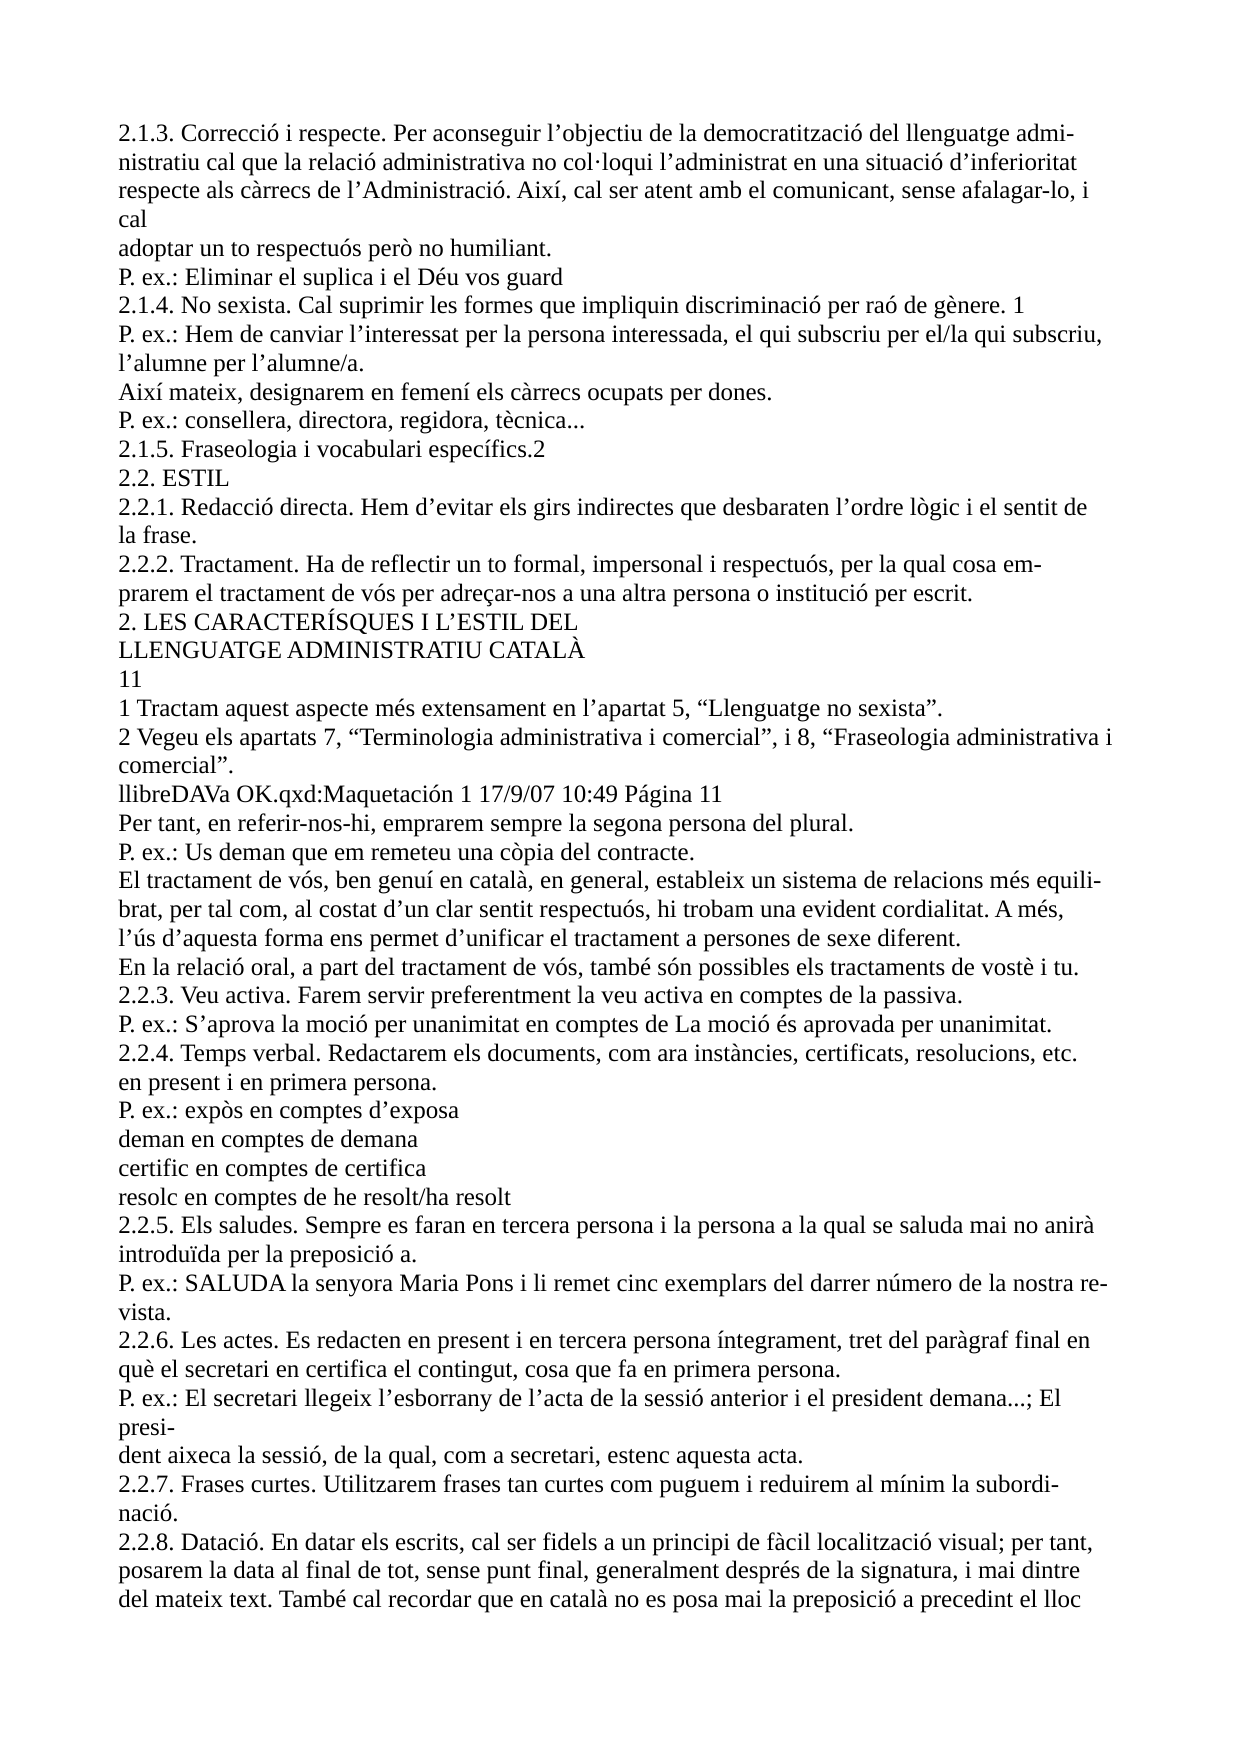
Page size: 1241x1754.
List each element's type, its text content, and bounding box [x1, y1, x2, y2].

text P. ex.: SALUDA la senyora Maria Pons i li remet cinc exemplars del darrer número de la nostra re- [118, 1268, 1122, 1297]
text posarem la data al final de tot, sense punt final, generalment després de la signatura, i mai dintre [118, 1556, 1122, 1584]
text què el secretari en certifica el contingut, cosa que fa en primera persona. [118, 1354, 1122, 1383]
text 2.2.1. Redacció directa. Hem d’evitar els girs indirectes que desbaraten l’ordre lògic i el sentit de [118, 492, 1122, 521]
text El tractament de vós, ben genuí en català, en general, estableix un sistema de relacions més equili- [118, 866, 1122, 894]
text 1 Tractam aquest aspecte més extensament en l’apartat 5, “Llenguatge no sexista”. [118, 693, 1122, 722]
text 2.2. ESTIL [118, 463, 1122, 492]
text vista. [118, 1297, 1122, 1326]
text 2.2.7. Frases curtes. Utilitzarem frases tan curtes com puguem i reduirem al mínim la subordi- [118, 1469, 1122, 1498]
text 2.2.6. Les actes. Es redacten en present i en tercera persona íntegrament, tret del paràgraf final en [118, 1326, 1122, 1354]
text en present i en primera persona. [118, 1067, 1122, 1096]
text 2.2.3. Veu activa. Farem servir preferentment la veu activa en comptes de la passiva. [118, 981, 1122, 1009]
text 2.1.5. Fraseologia i vocabulari específics.2 [118, 434, 1122, 463]
text Per tant, en referir-nos-hi, emprarem sempre la segona persona del plural. [118, 808, 1122, 837]
text 2.2.4. Temps verbal. Redactarem els documents, com ara instàncies, certificats, resolucions, etc. [118, 1038, 1122, 1067]
text P. ex.: Eliminar el suplica i el Déu vos guard [118, 262, 1122, 291]
text llibreDAVa OK.qxd:Maquetación 1 17/9/07 10:49 Página 11 [118, 779, 1122, 808]
text l’ús d’aquesta forma ens permet d’unificar el tractament a persones de sexe diferent. [118, 923, 1122, 952]
text prarem el tractament de vós per adreçar-nos a una altra persona o institució per escrit. [118, 578, 1122, 607]
text 2.1.3. Correcció i respecte. Per aconseguir l’objectiu de la democratització del llenguatge admi- [118, 118, 1122, 147]
text adoptar un to respectuós però no humiliant. [118, 233, 1122, 262]
text introduïda per la preposició a. [118, 1239, 1122, 1268]
text resolc en comptes de he resolt/ha resolt [118, 1182, 1122, 1211]
text del mateix text. També cal recordar que en català no es posa mai la preposició a precedint el lloc [118, 1584, 1122, 1613]
text 2.2.8. Datació. En datar els escrits, cal ser fidels a un principi de fàcil localització visual; per tant, [118, 1527, 1122, 1556]
text P. ex.: Us deman que em remeteu una còpia del contracte. [118, 837, 1122, 866]
text P. ex.: Hem de canviar l’interessat per la persona interessada, el qui subscriu per el/la qui subscriu, [118, 319, 1122, 348]
text respecte als càrrecs de l’Administració. Així, cal ser atent amb el comunicant, sense afalagar-lo, i cal [118, 176, 1122, 233]
text 2 Vegeu els apartats 7, “Terminologia administrativa i comercial”, i 8, “Fraseologia administrativa i comercial”. [118, 722, 1122, 779]
text 2.2.5. Els saludes. Sempre es faran en tercera persona i la persona a la qual se saluda mai no anirà [118, 1211, 1122, 1239]
text 2. LES CARACTERÍSQUES I L’ESTIL DEL [118, 607, 1122, 636]
text P. ex.: El secretari llegeix l’esborrany de l’acta de la sessió anterior i el president demana...; El presi- [118, 1383, 1122, 1441]
text deman en comptes de demana [118, 1124, 1122, 1153]
text LLENGUATGE ADMINISTRATIU CATALÀ [118, 636, 1122, 664]
text P. ex.: expòs en comptes d’exposa [118, 1096, 1122, 1124]
text certific en comptes de certifica [118, 1153, 1122, 1182]
text l’alumne per l’alumne/a. [118, 348, 1122, 377]
text 2.2.2. Tractament. Ha de reflectir un to formal, impersonal i respectuós, per la qual cosa em- [118, 549, 1122, 578]
text 2.1.4. No sexista. Cal suprimir les formes que impliquin discriminació per raó de gènere. 1 [118, 291, 1122, 319]
text nació. [118, 1498, 1122, 1527]
text brat, per tal com, al costat d’un clar sentit respectuós, hi trobam una evident cordialitat. A més, [118, 894, 1122, 923]
text P. ex.: S’aprova la moció per unanimitat en comptes de La moció és aprovada per unanimitat. [118, 1009, 1122, 1038]
text P. ex.: consellera, directora, regidora, tècnica... [118, 406, 1122, 434]
text Així mateix, designarem en femení els càrrecs ocupats per dones. [118, 377, 1122, 406]
text 11 [118, 664, 1122, 693]
text En la relació oral, a part del tractament de vós, també són possibles els tractaments de vostè i tu. [118, 952, 1122, 981]
text la frase. [118, 521, 1122, 549]
text dent aixeca la sessió, de la qual, com a secretari, estenc aquesta acta. [118, 1441, 1122, 1469]
text nistratiu cal que la relació administrativa no col·loqui l’administrat en una situació d’inferioritat [118, 147, 1122, 176]
